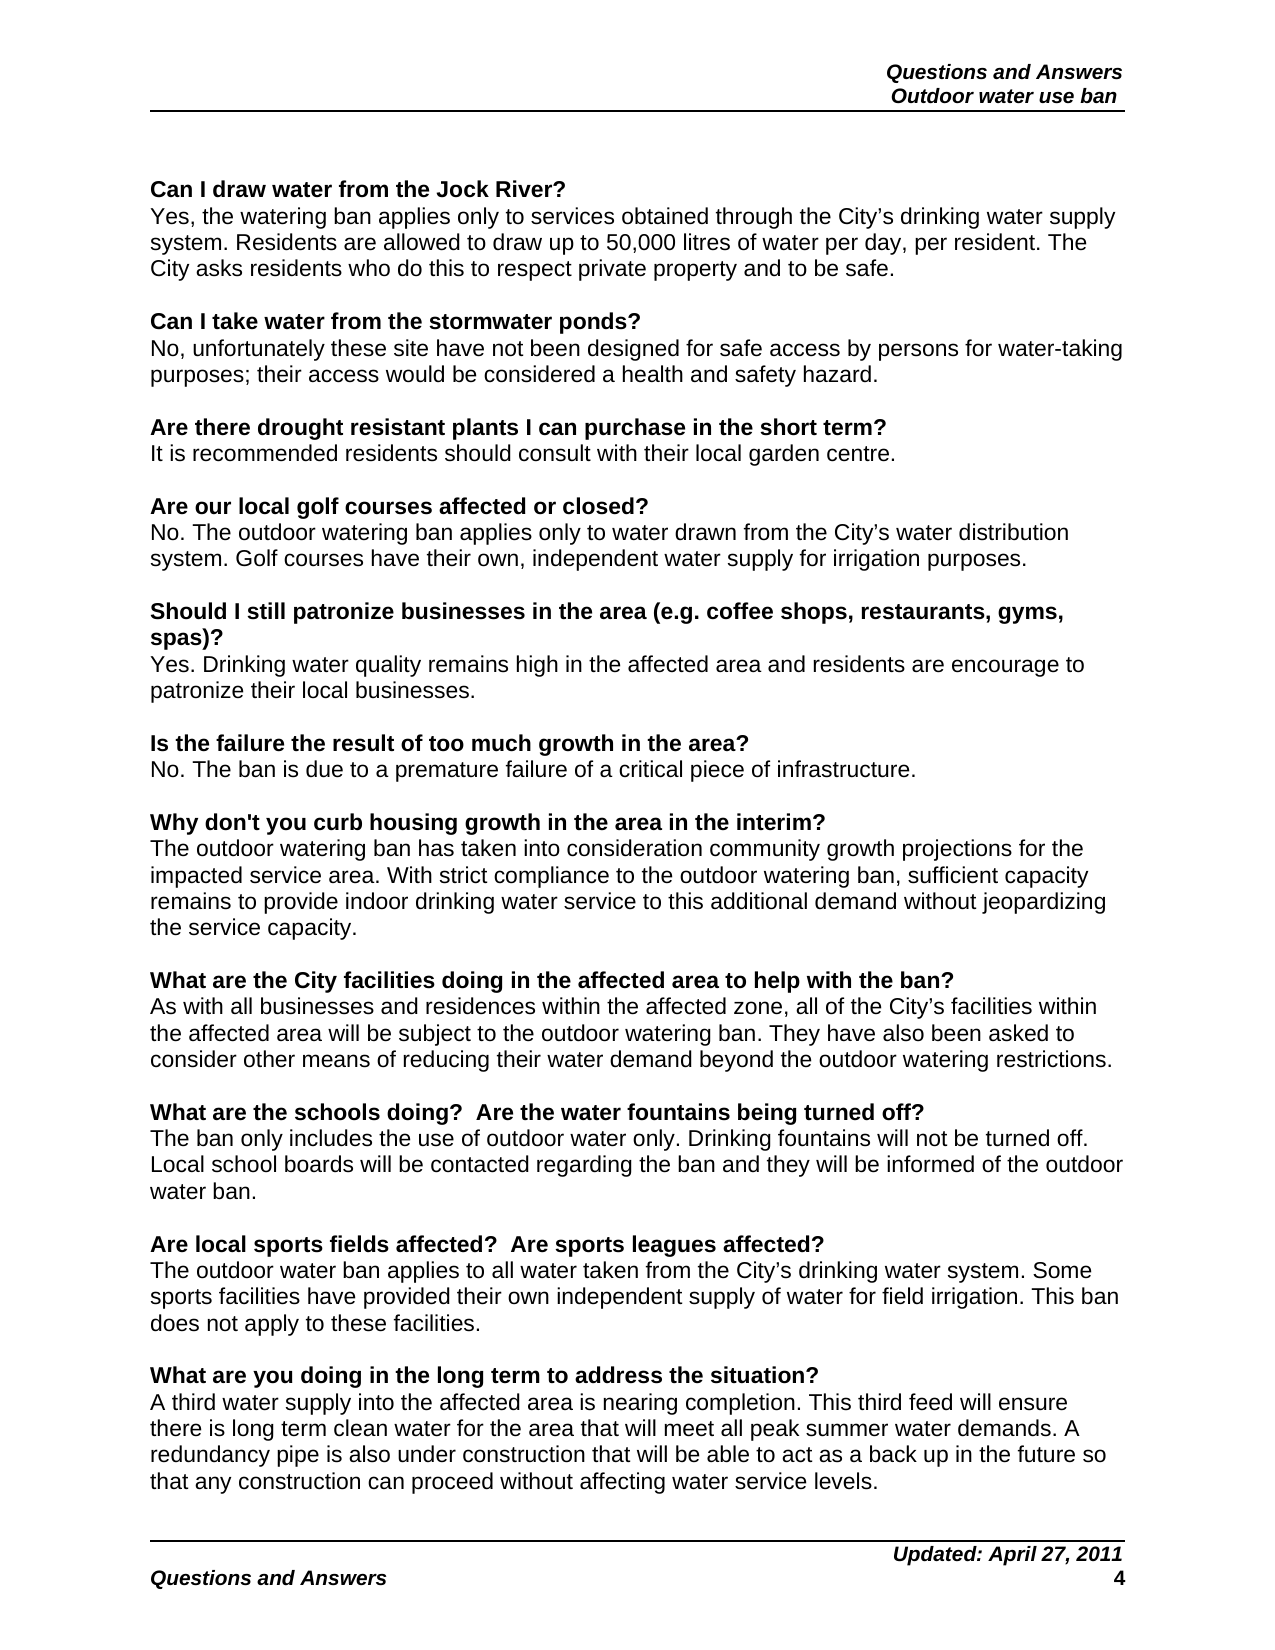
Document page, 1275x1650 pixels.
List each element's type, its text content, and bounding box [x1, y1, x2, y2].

text No. The ban is due to a premature failure of a critical piece of infrastructure. [150, 756, 1125, 782]
text What are the schools doing? Are the water fountains being turned off? [150, 1099, 1125, 1125]
text As with all businesses and residences within the affected zone, all of the City’s facilities within the affected area will be subject to the outdoor watering ban. They have also been asked to consider other means of reducing their water demand beyond the outdoor watering restrictions. [150, 993, 1125, 1072]
text Are local sports fields affected? Are sports leagues affected? [150, 1231, 1125, 1257]
text Can I draw water from the Jock River? [150, 176, 1125, 203]
text Can I take water from the stormwater ponds? [150, 308, 1125, 334]
text Should I still patronize businesses in the area (e.g. coffee shops, restaurants, gyms, spas)? [150, 598, 1125, 651]
text The ban only includes the use of outdoor water only. Drinking fountains will not be turned off. Local school boards will be contacted regarding the ban and they will be informed of the outdoor water ban. [150, 1125, 1125, 1204]
text No. The outdoor watering ban applies only to water drawn from the City’s water distribution system. Golf courses have their own, independent water supply for irrigation purposes. [150, 519, 1125, 572]
text Yes. Drinking water quality remains high in the affected area and residents are encourage to patronize their local businesses. [150, 651, 1125, 703]
text A third water supply into the affected area is nearing completion. This third feed will ensure there is long term clean water for the area that will meet all peak summer water demands. A redundancy pipe is also under construction that will be able to act as a back up in the future so that any construction can proceed without affecting water service levels. [150, 1389, 1125, 1494]
text The outdoor water ban applies to all water taken from the City’s drinking water system. Some sports facilities have provided their own independent supply of water for field irrigation. This ban does not apply to these facilities. [150, 1257, 1125, 1336]
text Are there drought resistant plants I can purchase in the short term? [150, 413, 1125, 440]
text What are the City facilities doing in the affected area to help with the ban? [150, 967, 1125, 993]
text Yes, the watering ban applies only to services obtained through the City’s drinking water supply system. Residents are allowed to draw up to 50,000 litres of water per day, per resident. The City asks residents who do this to respect private property and to be safe. [150, 203, 1125, 282]
text Why don't you curb housing growth in the area in the interim? [150, 809, 1125, 835]
text No, unfortunately these site have not been designed for safe access by persons for water-taking purposes; their access would be considered a health and safety hazard. [150, 334, 1125, 387]
text Are our local golf courses affected or closed? [150, 493, 1125, 519]
text Is the failure the result of too much growth in the area? [150, 730, 1125, 756]
text The outdoor watering ban has taken into consideration community growth projections for the impacted service area. With strict compliance to the outdoor watering ban, sufficient capacity remains to provide indoor drinking water service to this additional demand without jeopardizing the service capacity. [150, 835, 1125, 941]
text What are you doing in the long term to address the situation? [150, 1362, 1125, 1389]
text It is recommended residents should consult with their local garden centre. [150, 440, 1125, 466]
